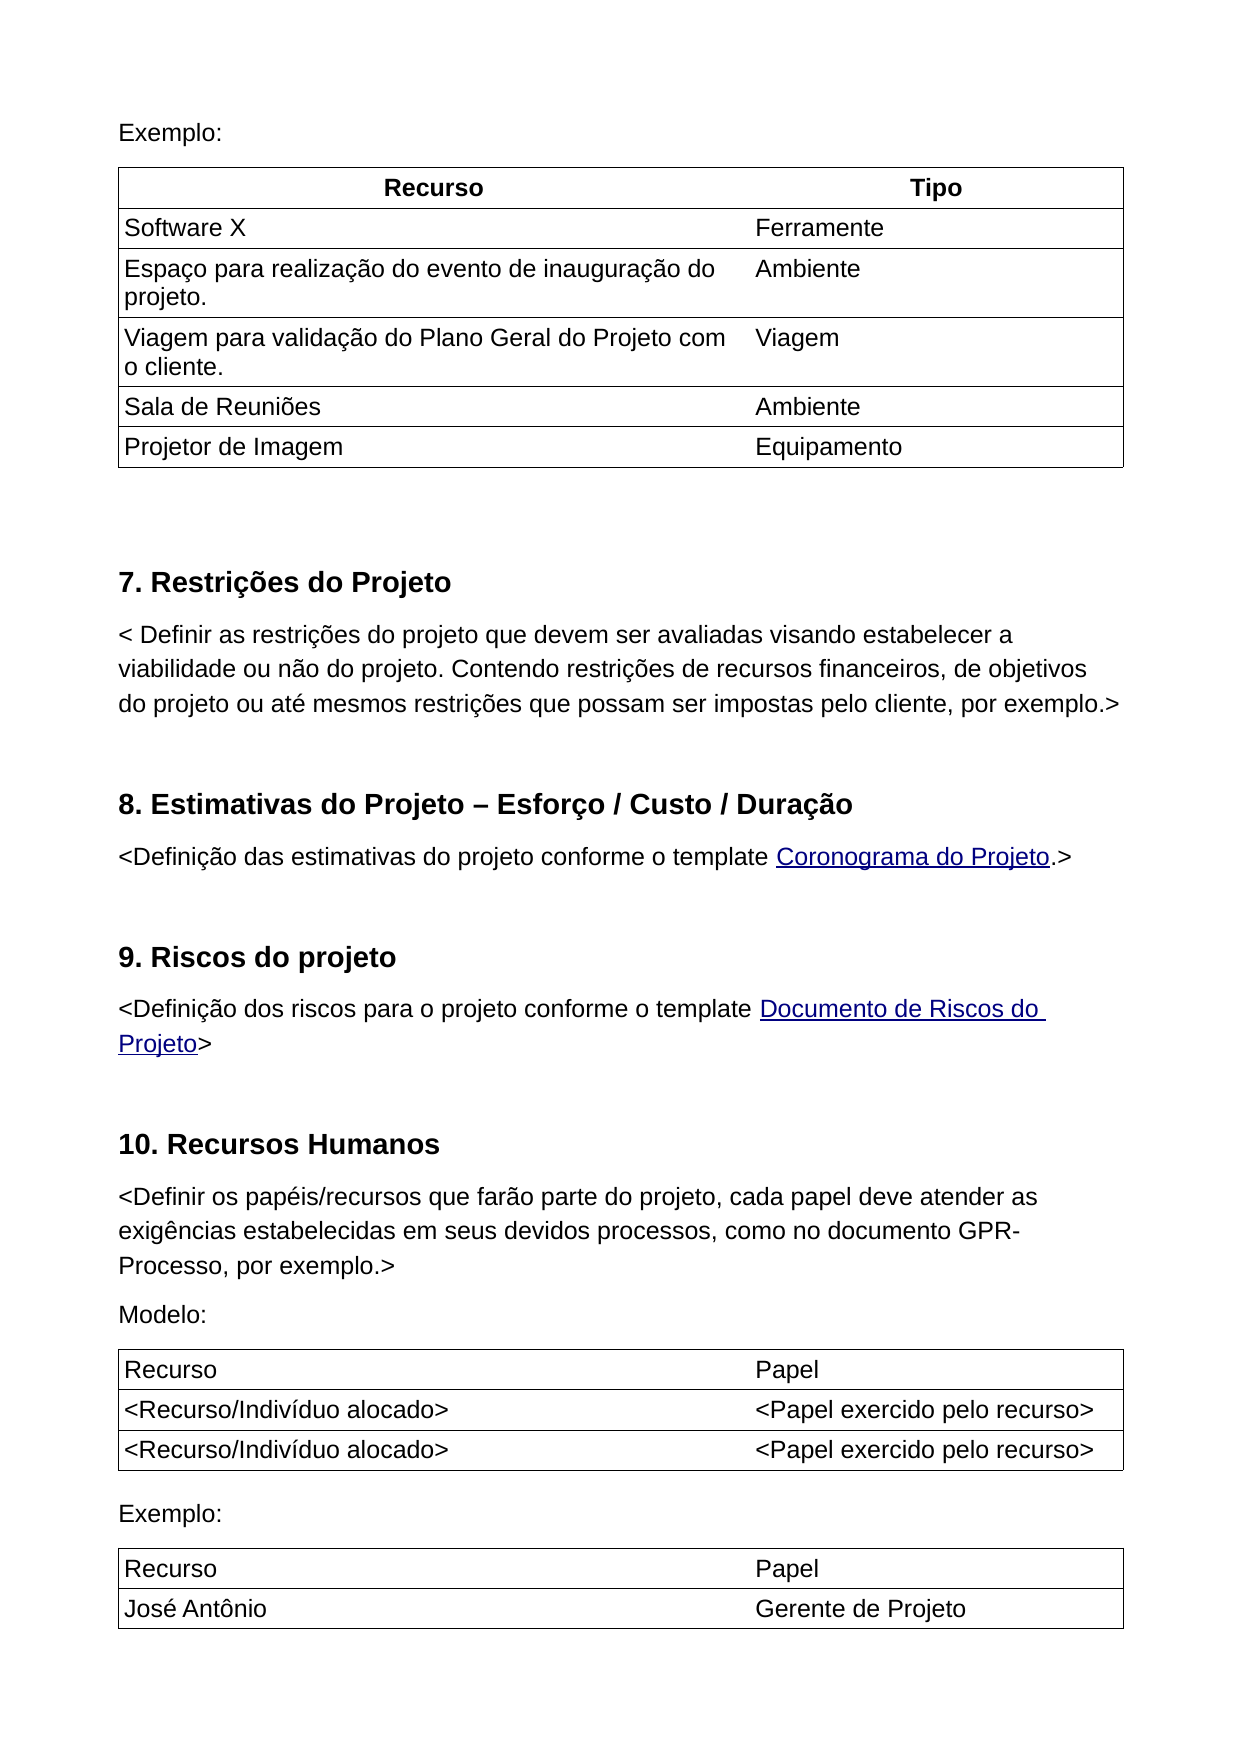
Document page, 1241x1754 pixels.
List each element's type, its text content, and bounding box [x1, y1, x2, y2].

table_cell Ferramente [749, 209, 1123, 248]
table_cell Viagem para validação do Plano Geral do Projeto com o cliente. [119, 318, 749, 386]
table_header Papel [749, 1350, 1123, 1389]
text <Definir os papéis/recursos que farão parte do projeto, cada papel deve atender as exigências estabelecidas em seus devidos processos, como no documento GPR-Processo, por exemplo.> [118, 1182, 1122, 1279]
text 7. Restrições do Projeto [118, 565, 1122, 598]
table_cell Ambiente [749, 387, 1123, 426]
table_cell <Papel exercido pelo recurso> [749, 1390, 1123, 1429]
table_header Recurso [119, 1350, 749, 1389]
text 9. Riscos do projeto [118, 939, 1122, 973]
table_header Recurso [119, 168, 749, 207]
text < Definir as restrições do projeto que devem ser avaliadas visando estabelecer a viabilidade ou não do projeto. Contendo restrições de recursos financeiros, de objetivos do projeto ou até mesmos restrições que possam ser impostas pelo cliente, por exemplo.> [118, 619, 1122, 717]
table_cell Ambiente [749, 249, 1123, 317]
text Modelo: [118, 1300, 1122, 1328]
table_cell Viagem [749, 318, 1123, 386]
text <Definição das estimativas do projeto conforme o template Coronograma do Projeto.> [118, 841, 1122, 870]
table_cell José Antônio [119, 1589, 749, 1628]
table_cell <Recurso/Indivíduo alocado> [119, 1390, 749, 1429]
table_header Papel [749, 1549, 1123, 1588]
text <Definição dos riscos para o projeto conforme o template Documento de Riscos do Projeto> [118, 994, 1122, 1058]
text 8. Estimativas do Projeto – Esforço / Custo / Duração [118, 787, 1122, 820]
table_header Recurso [119, 1549, 749, 1588]
text Exemplo: [118, 1499, 1122, 1527]
table_cell Gerente de Projeto [749, 1589, 1123, 1628]
table_header Tipo [749, 168, 1123, 207]
table_cell Espaço para realização do evento de inauguração do projeto. [119, 249, 749, 317]
text 10. Recursos Humanos [118, 1127, 1122, 1161]
text Exemplo: [118, 118, 1122, 147]
table_cell <Papel exercido pelo recurso> [749, 1431, 1123, 1470]
table_cell Sala de Reuniões [119, 387, 749, 426]
table_cell Software X [119, 209, 749, 248]
table_cell Equipamento [749, 427, 1123, 467]
table_cell <Recurso/Indivíduo alocado> [119, 1431, 749, 1470]
table_cell Projetor de Imagem [119, 427, 749, 467]
